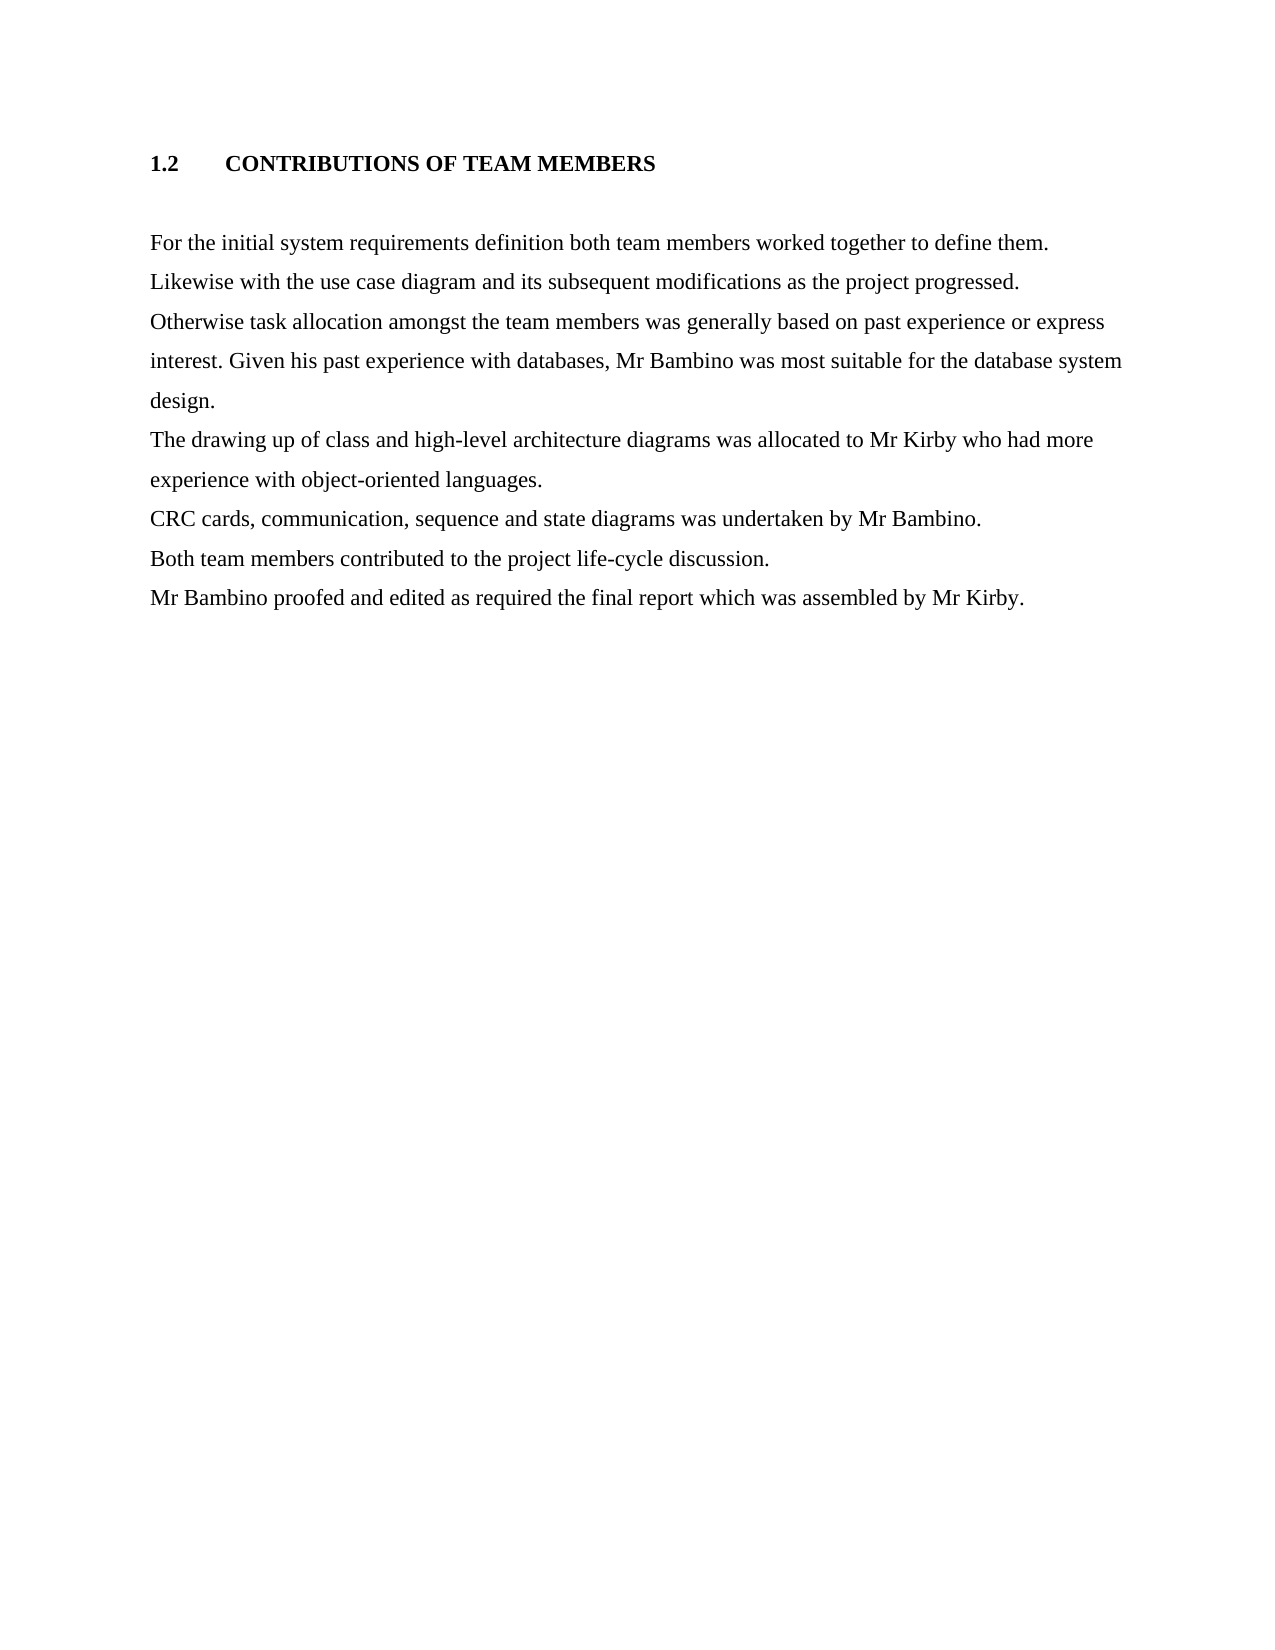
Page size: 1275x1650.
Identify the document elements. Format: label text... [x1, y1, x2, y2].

text For the initial system requirements definition both team members worked together to define them. [150, 229, 1125, 255]
text Both team members contributed to the project life-cycle discussion. [150, 545, 1125, 571]
text 1.2 CONTRIBUTIONS OF TEAM MEMBERS [150, 150, 1125, 176]
text Otherwise task allocation amongst the team members was generally based on past experience or express interest. Given his past experience with databases, Mr Bambino was most suitable for the database system design. [150, 308, 1125, 413]
text Likewise with the use case diagram and its subsequent modifications as the project progressed. [150, 268, 1125, 295]
text Mr Bambino proofed and edited as required the final report which was assembled by Mr Kirby. [150, 584, 1125, 611]
text The drawing up of class and high-level architecture diagrams was allocated to Mr Kirby who had more experience with object-oriented languages. [150, 426, 1125, 492]
text CRC cards, communication, sequence and state diagrams was undertaken by Mr Bambino. [150, 505, 1125, 532]
